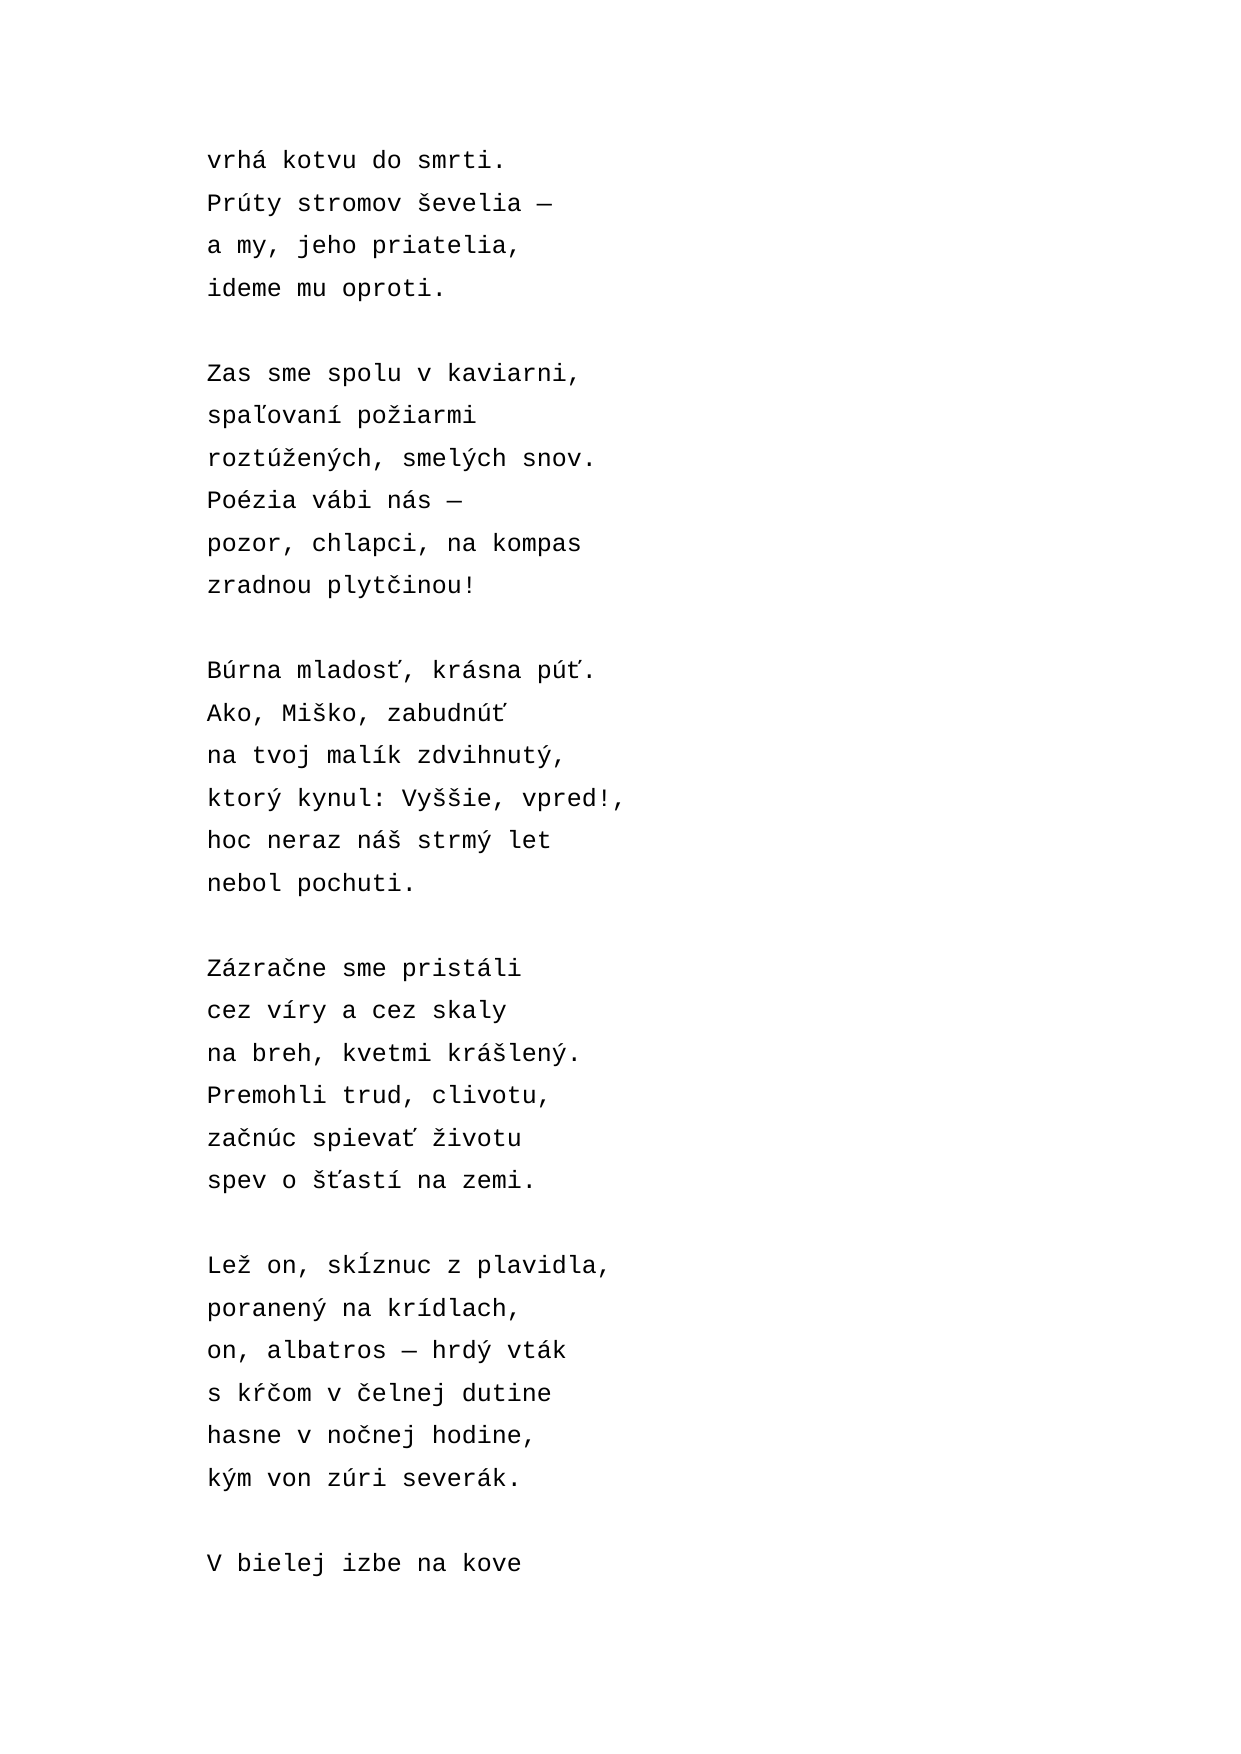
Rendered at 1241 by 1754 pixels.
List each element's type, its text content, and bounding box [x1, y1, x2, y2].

text ideme mu oproti. [148, 275, 1093, 303]
text kým von zúri severák. [148, 1465, 1093, 1493]
text roztúžených, smelých snov. [148, 445, 1093, 473]
text on, albatros — hrdý vták [148, 1338, 1093, 1366]
text začnúc spievať životu [148, 1125, 1093, 1153]
text a my, jeho priatelia, [148, 233, 1093, 261]
text cez víry a cez skaly [148, 998, 1093, 1026]
text Lež on, skĺznuc z plavidla, [148, 1253, 1093, 1281]
text spev o šťastí na zemi. [148, 1168, 1093, 1196]
text pozor, chlapci, na kompas [148, 530, 1093, 558]
text poranený na krídlach, [148, 1295, 1093, 1323]
text Ako, Miško, zabudnúť [148, 700, 1093, 728]
text vrhá kotvu do smrti. [148, 148, 1093, 176]
text Búrna mladosť, krásna púť. [148, 658, 1093, 686]
text spaľovaní požiarmi [148, 403, 1093, 431]
text Zas sme spolu v kaviarni, [148, 360, 1093, 388]
text Prúty stromov ševelia — [148, 190, 1093, 218]
text zradnou plytčinou! [148, 573, 1093, 601]
text hoc neraz náš strmý let [148, 828, 1093, 856]
text s kŕčom v čelnej dutine [148, 1380, 1093, 1408]
text na tvoj malík zdvihnutý, [148, 743, 1093, 771]
text hasne v nočnej hodine, [148, 1423, 1093, 1451]
text ktorý kynul: Vyššie, vpred!, [148, 785, 1093, 813]
text nebol pochuti. [148, 870, 1093, 898]
text Zázračne sme pristáli [148, 955, 1093, 983]
text Premohli trud, clivotu, [148, 1083, 1093, 1111]
text na breh, kvetmi krášlený. [148, 1040, 1093, 1068]
text V bielej izbe na kove [148, 1550, 1093, 1578]
text Poézia vábi nás — [148, 488, 1093, 516]
